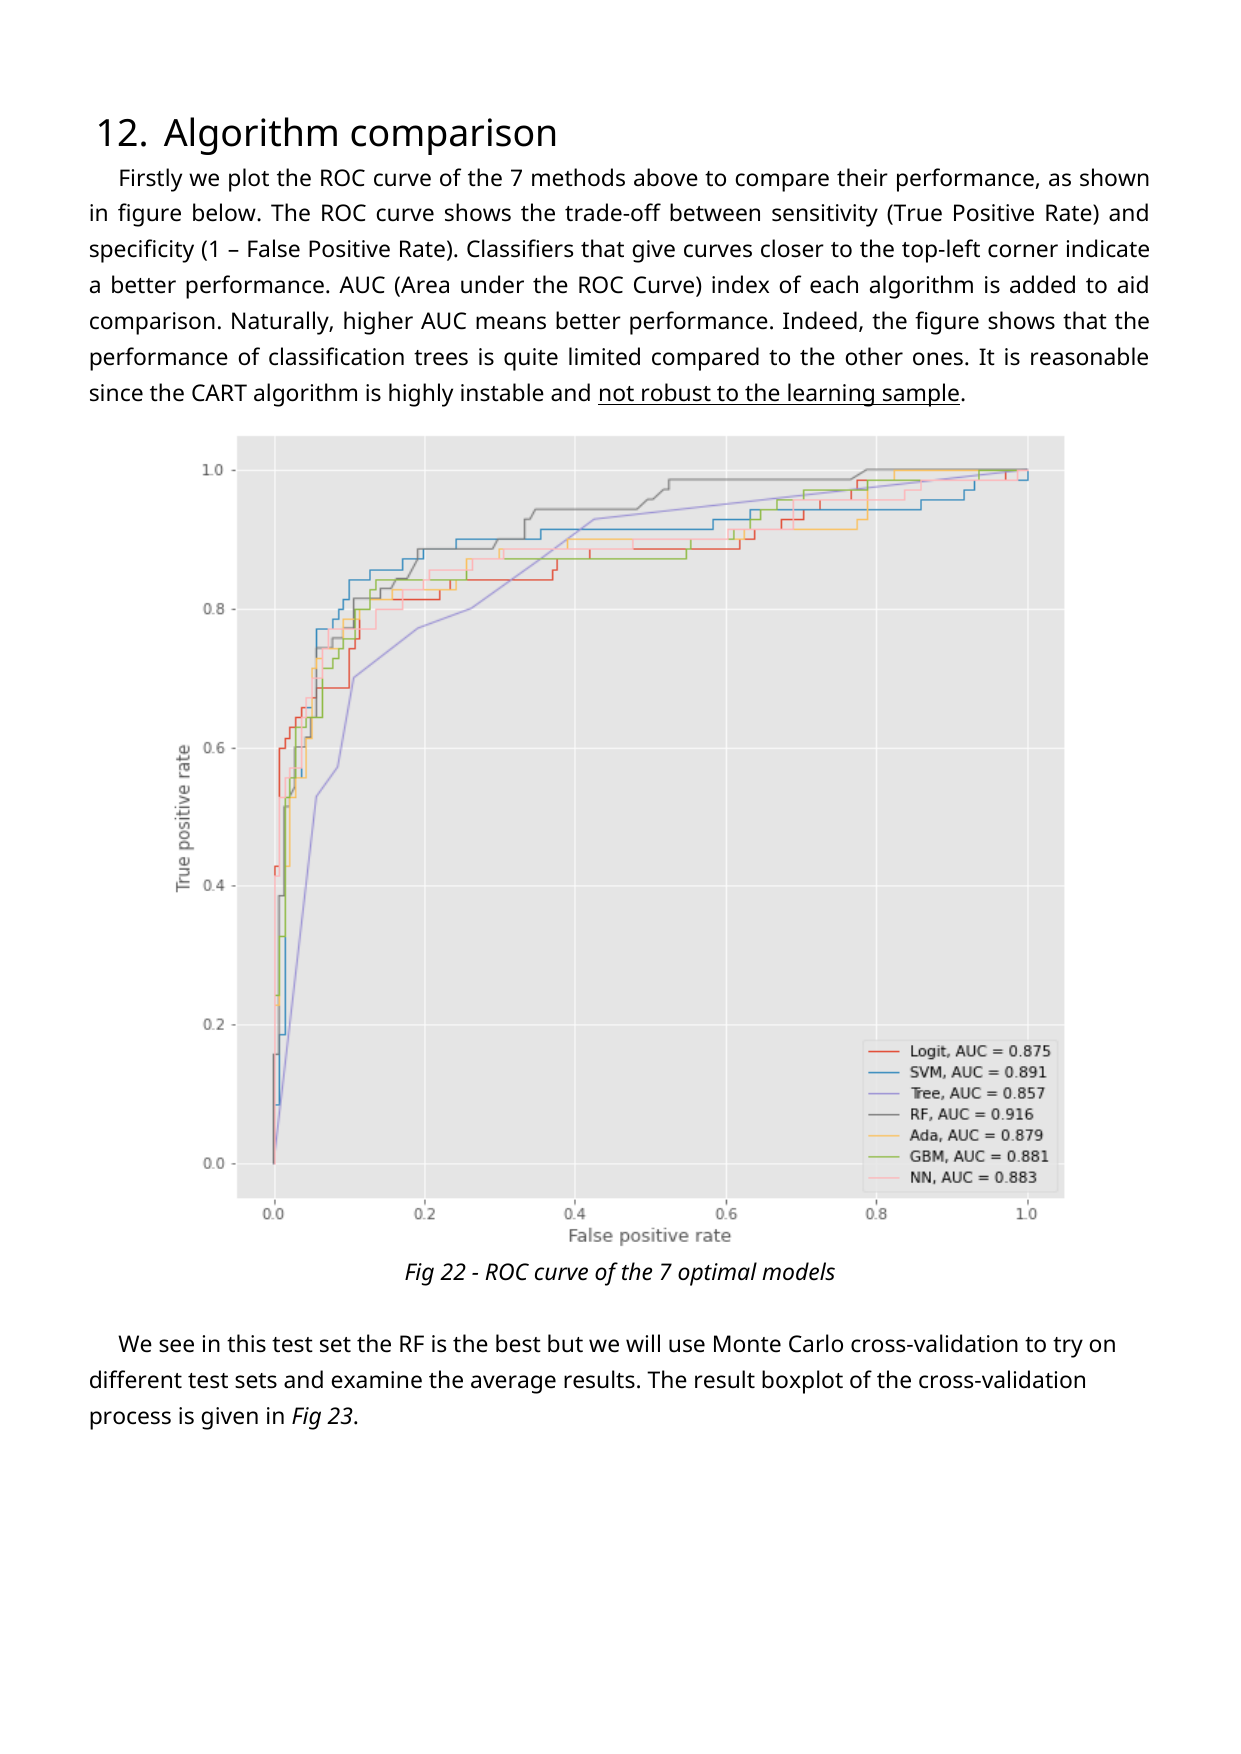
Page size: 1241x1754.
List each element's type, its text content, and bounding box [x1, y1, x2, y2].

subtitle Algorithm comparison [95, 106, 1152, 157]
text Fig 22 - ROC curve of the 7 optimal models [88, 1256, 1152, 1287]
picture [166, 425, 1074, 1256]
text We see in this test set the RF is the best but we will use Monte Carlo cross-validation to try on different test sets and examine the average results. The result boxplot of the cross-validation process is given in Fig 23. [88, 1328, 1152, 1431]
text Firstly we plot the ROC curve of the 7 methods above to compare their performance, as shown in figure below. The ROC curve shows the trade-off between sensitivity (True Positive Rate) and specificity (1 – False Positive Rate). Classifiers that give curves closer to the top-left corner indicate a better performance. AUC (Area under the ROC Curve) index of each algorithm is added to aid comparison. Naturally, higher AUC means better performance. Indeed, the figure shows that the performance of classification trees is quite limited compared to the other ones. It is reasonable since the CART algorithm is highly instable and not robust to the learning sample. [88, 161, 1152, 408]
